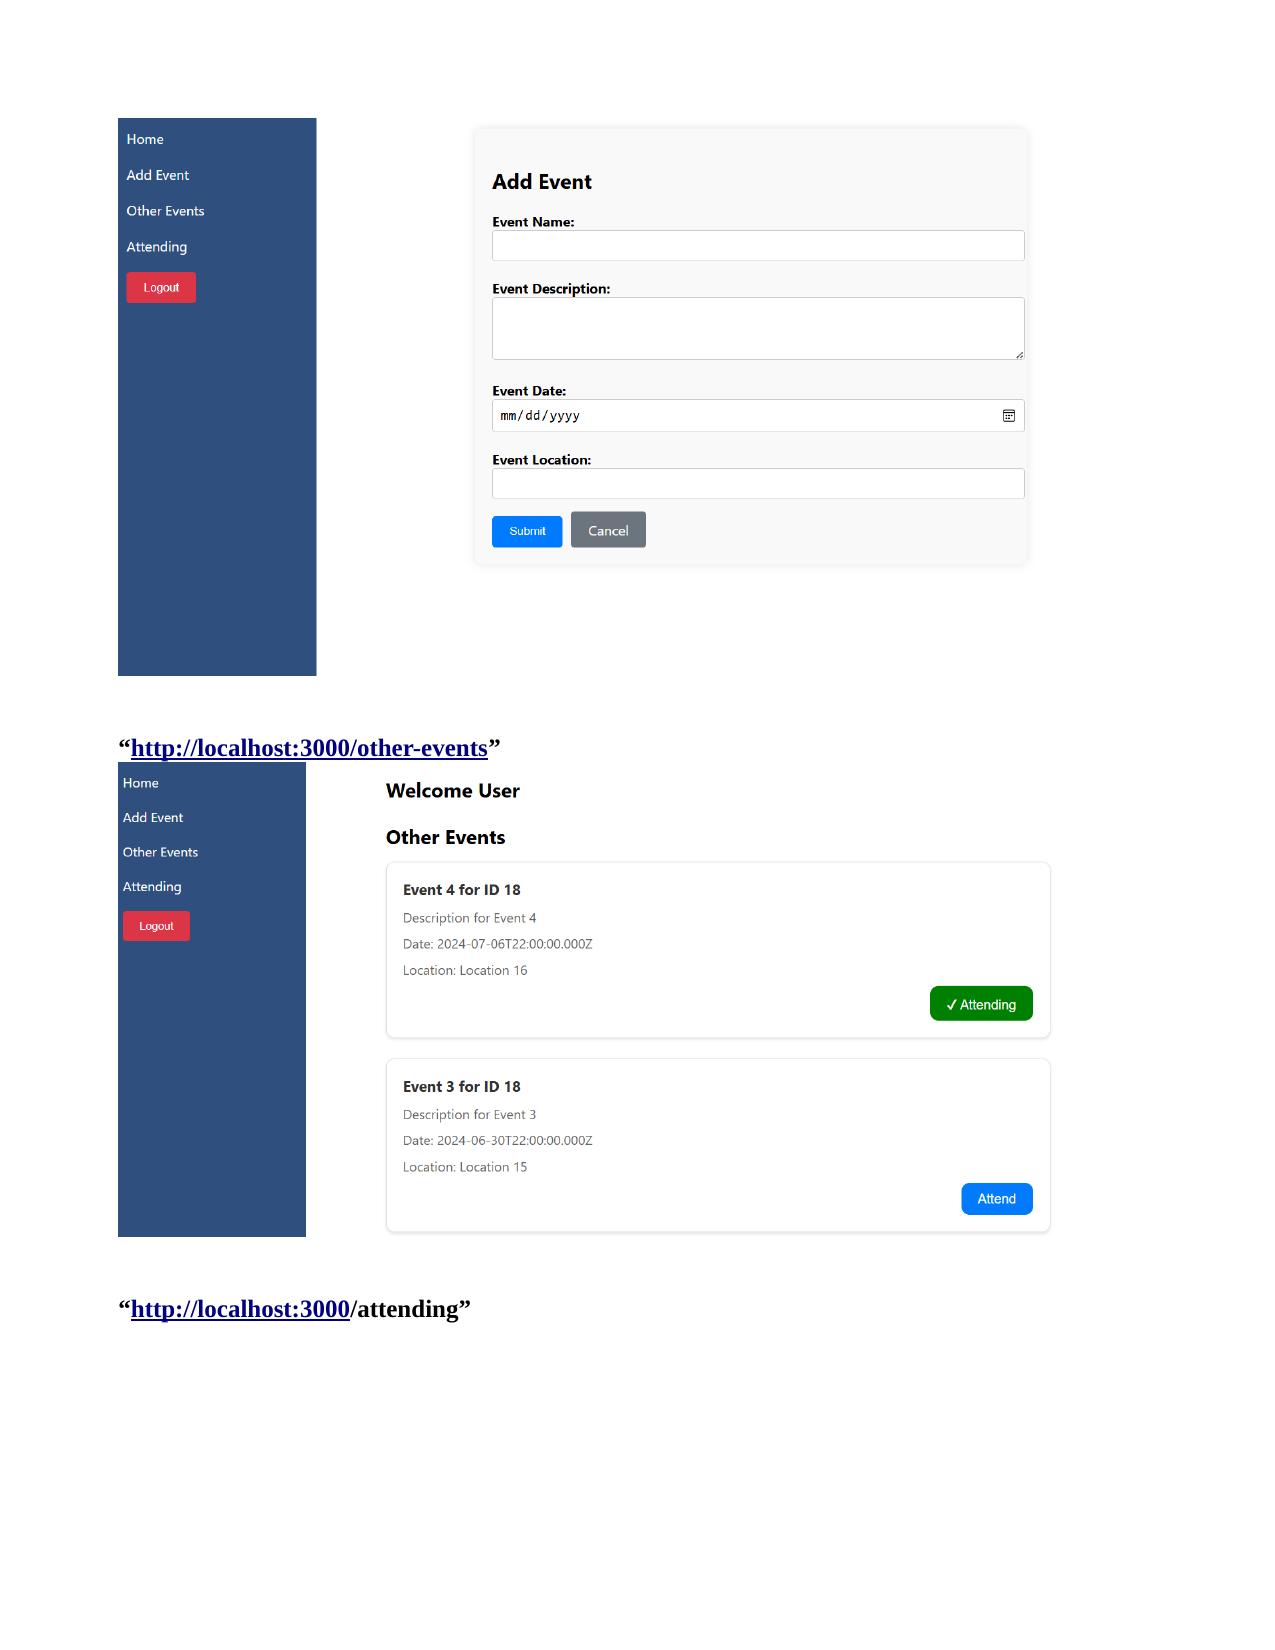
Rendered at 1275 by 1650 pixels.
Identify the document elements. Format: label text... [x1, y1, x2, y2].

text “http://localhost:3000/other-events” [118, 733, 1157, 762]
picture [118, 118, 1157, 676]
text “http://localhost:3000/attending” [118, 1294, 1157, 1323]
picture [118, 762, 1157, 1237]
